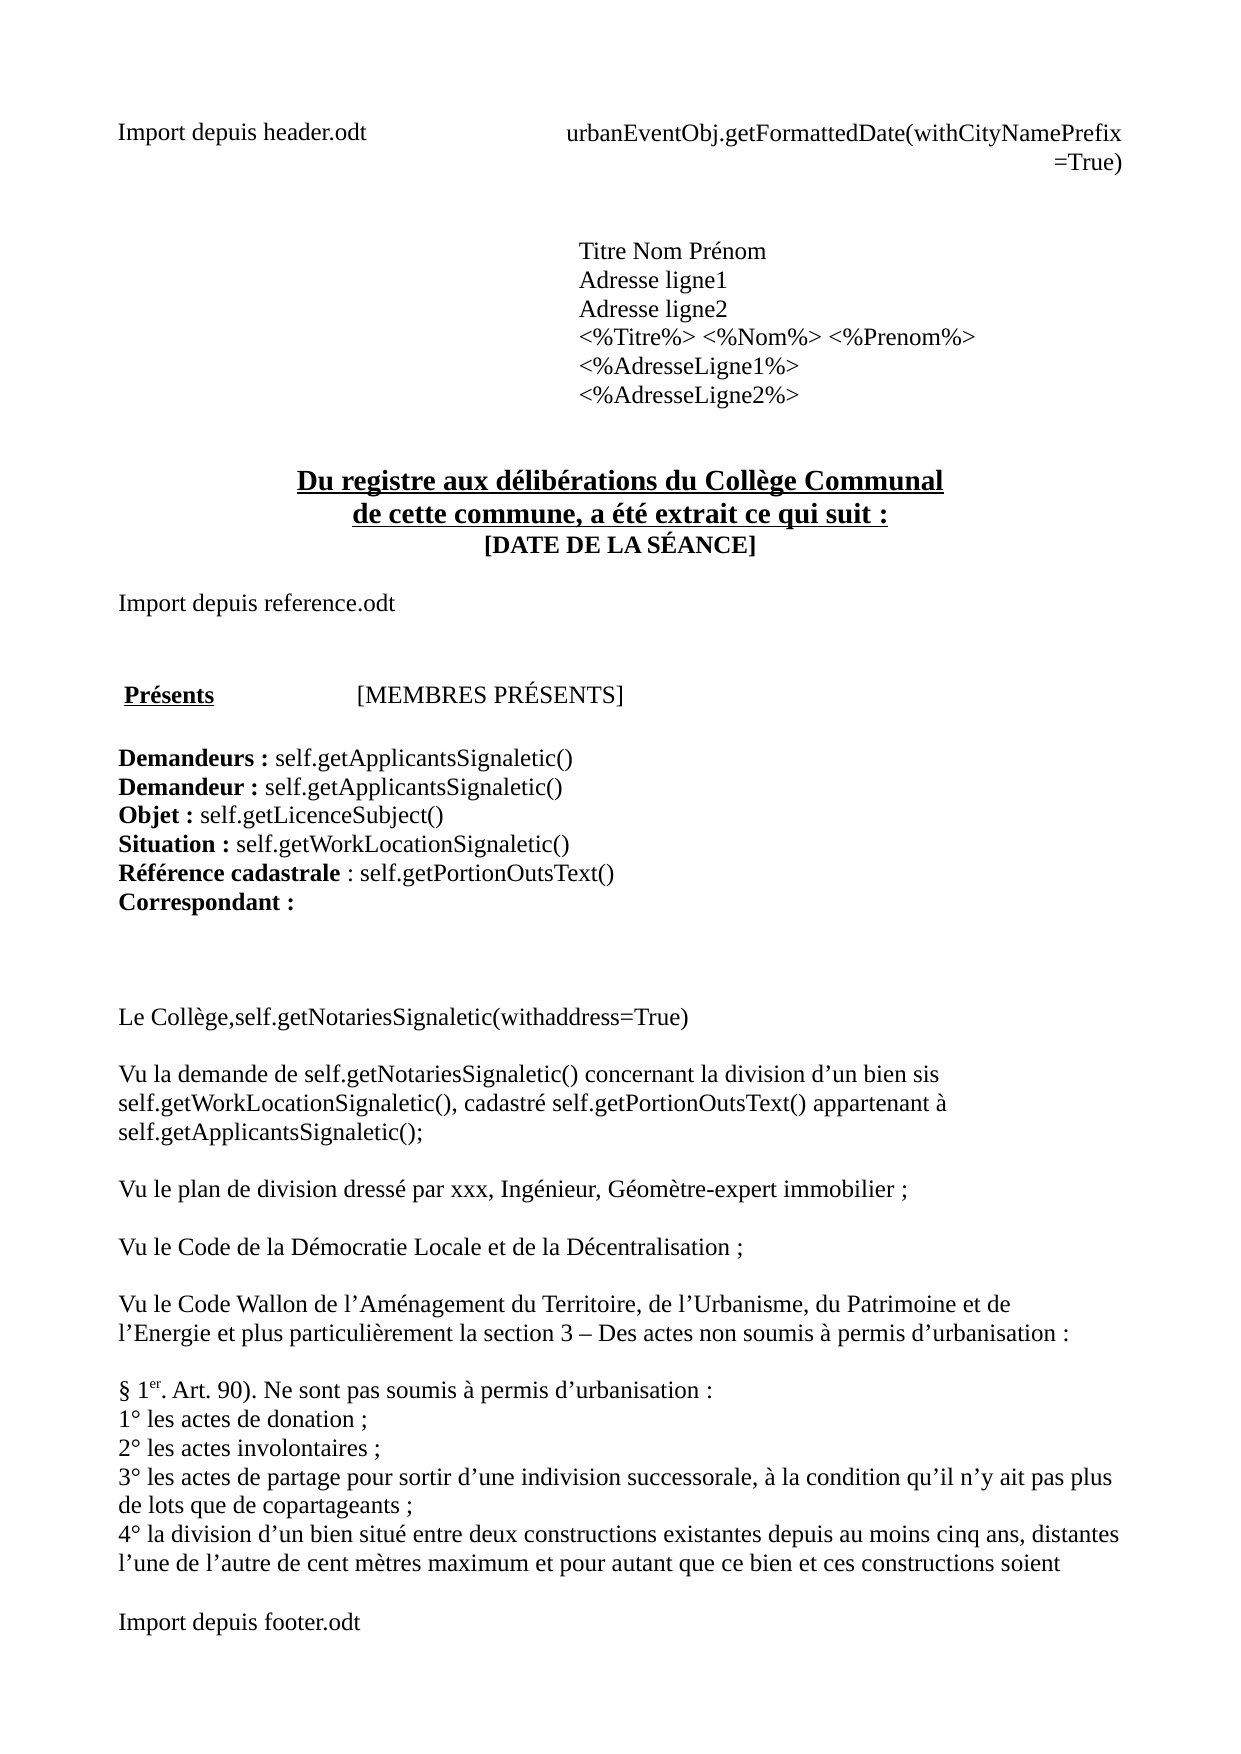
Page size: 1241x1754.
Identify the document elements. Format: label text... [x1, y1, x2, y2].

text § 1er. Art. 90). Ne sont pas soumis à permis d’urbanisation : [118, 1375, 1122, 1404]
text 1° les actes de donation ; [118, 1404, 1122, 1433]
table_header [MEMBRES PRÉSENTS] [351, 674, 1123, 714]
title de cette commune, a été extrait ce qui suit : [118, 497, 1122, 530]
text 2° les actes involontaires ; [118, 1433, 1122, 1462]
text urbanEventObj.getFormattedDate(withCityNamePrefix=True) [117, 118, 1122, 426]
text Objet : self.getLicenceSubject() [118, 800, 1122, 829]
text Vu le Code Wallon de l’Aménagement du Territoire, de l’Urbanisme, du Patrimoine et de l’Energie et plus particulièrement la section 3 – Des actes non soumis à permis d’urbanisation : [118, 1289, 1122, 1347]
text Situation : self.getWorkLocationSignaletic() [118, 829, 1122, 858]
text Référence cadastrale : self.getPortionOutsText() [118, 858, 1122, 887]
text Import depuis reference.odt [118, 588, 1122, 616]
text 3° les actes de partage pour sortir d’une indivision successorale, à la condition qu’il n’y ait pas plus de lots que de copartageants ; [118, 1462, 1122, 1519]
text Import depuis header.odt [117, 117, 538, 146]
text 4° la division d’un bien situé entre deux constructions existantes depuis au moins cinq ans, distantes l’une de l’autre de cent mètres maximum et pour autant que ce bien et ces constructions soient [118, 1519, 1122, 1577]
table_header Présents [118, 674, 351, 714]
text Vu le plan de division dressé par xxx, Ingénieur, Géomètre-expert immobilier ; [118, 1174, 1122, 1203]
text Titre Nom Prénom Adresse ligne1 Adresse ligne2 [578, 236, 1081, 322]
title [DATE DE LA SÉANCE] [118, 530, 1122, 559]
text Vu la demande de self.getNotariesSignaletic() concernant la division d’un bien sis self.getWorkLocationSignaletic(), cadastré self.getPortionOutsText() appartenant à self.getApplicantsSignaletic(); [118, 1059, 1122, 1145]
text Demandeurs : self.getApplicantsSignaletic() [118, 743, 1122, 772]
text Demandeur : self.getApplicantsSignaletic() [118, 772, 1122, 800]
text Correspondant : [118, 887, 1122, 915]
text <%Titre%> <%Nom%> <%Prenom%> <%AdresseLigne1%> <%AdresseLigne2%> [578, 322, 1081, 409]
text Vu le Code de la Démocratie Locale et de la Décentralisation ; [118, 1232, 1122, 1260]
text Le Collège,self.getNotariesSignaletic(withaddress=True) [118, 1002, 1122, 1030]
title Du registre aux délibérations du Collège Communal [118, 463, 1122, 497]
